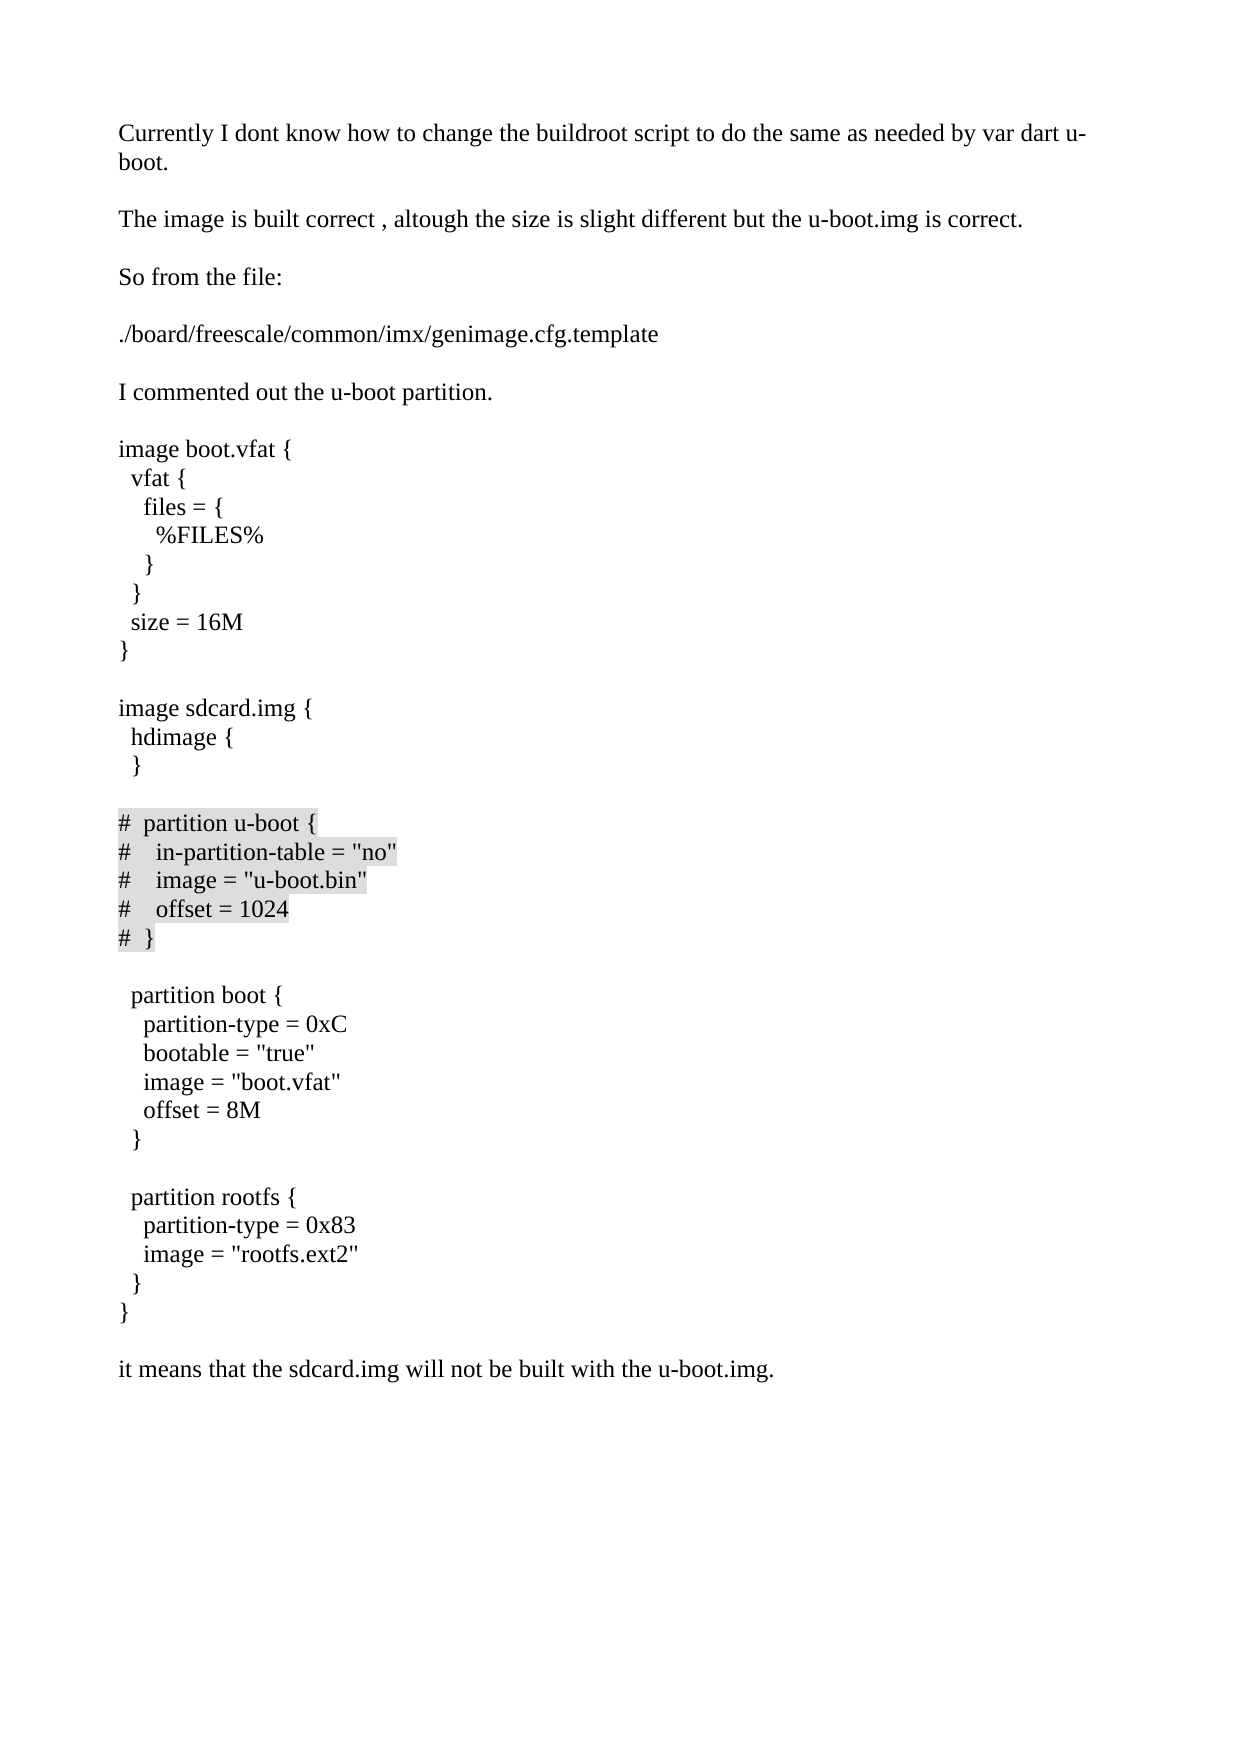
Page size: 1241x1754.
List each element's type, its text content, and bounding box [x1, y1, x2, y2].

text } [118, 636, 1122, 664]
text } [118, 1297, 1122, 1326]
text # partition u-boot { [118, 808, 1122, 837]
text image = "rootfs.ext2" [118, 1239, 1122, 1268]
text # in-partition-table = "no" [118, 837, 1122, 866]
text # } [118, 923, 1122, 952]
text partition-type = 0xC [118, 1009, 1122, 1038]
text it means that the sdcard.img will not be built with the u-boot.img. [118, 1354, 1122, 1383]
text The image is built correct , altough the size is slight different but the u-boot.img is correct. [118, 204, 1122, 233]
text image = "boot.vfat" [118, 1067, 1122, 1096]
text I commented out the u-boot partition. [118, 377, 1122, 406]
text files = { [118, 492, 1122, 521]
text Currently I dont know how to change the buildroot script to do the same as needed by var dart u-boot. [118, 118, 1122, 176]
text # offset = 1024 [118, 894, 1122, 923]
text # image = "u-boot.bin" [118, 866, 1122, 894]
text image boot.vfat { [118, 434, 1122, 463]
text } [118, 751, 1122, 779]
text partition rootfs { [118, 1182, 1122, 1211]
text %FILES% [118, 521, 1122, 549]
text hdimage { [118, 722, 1122, 751]
text size = 16M [118, 607, 1122, 636]
text } [118, 578, 1122, 607]
text ./board/freescale/common/imx/genimage.cfg.template [118, 319, 1122, 348]
text partition boot { [118, 981, 1122, 1009]
text vfat { [118, 463, 1122, 492]
text partition-type = 0x83 [118, 1211, 1122, 1239]
text } [118, 549, 1122, 578]
text image sdcard.img { [118, 693, 1122, 722]
text So from the file: [118, 262, 1122, 291]
text offset = 8M [118, 1096, 1122, 1124]
text bootable = "true" [118, 1038, 1122, 1067]
text } [118, 1268, 1122, 1297]
text } [118, 1124, 1122, 1153]
